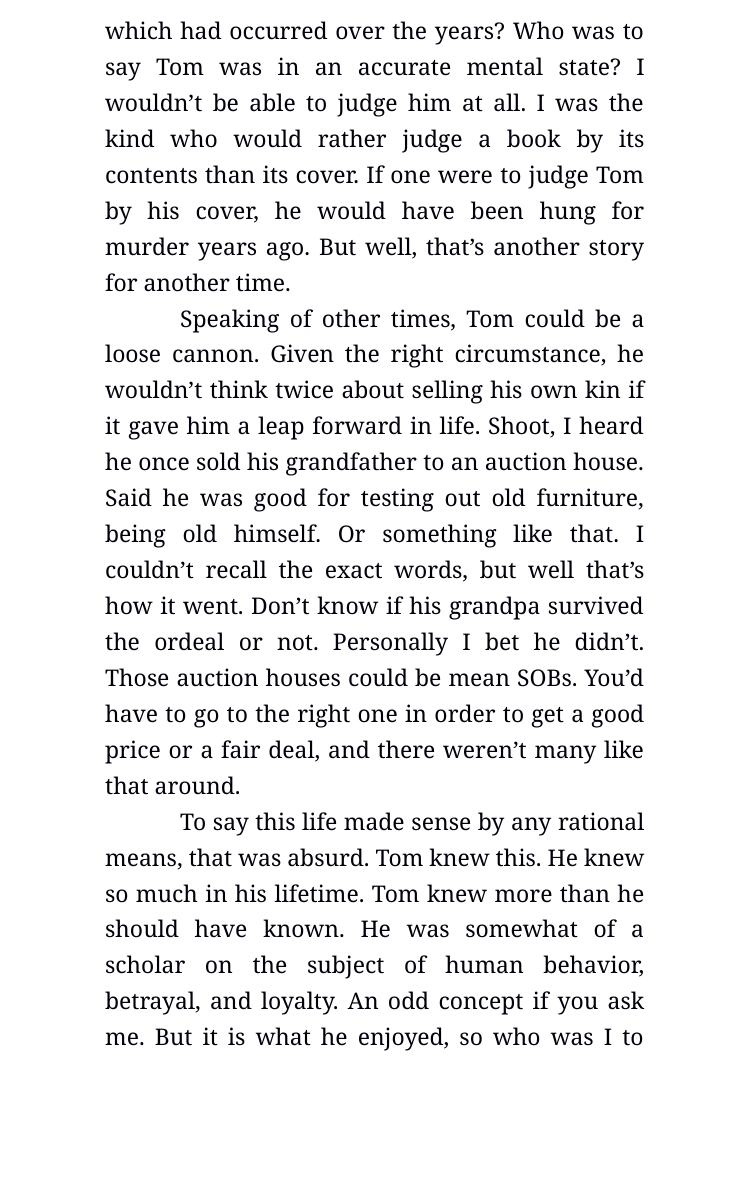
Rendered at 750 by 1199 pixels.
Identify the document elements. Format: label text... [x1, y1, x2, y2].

text which had occurred over the years? Who was to say Tom was in an accurate mental state? I wouldn’t be able to judge him at all. I was the kind who would rather judge a book by its contents than its cover. If one were to judge Tom by his cover, he would have been hung for murder years ago. But well, that’s another story for another time. [105, 15, 645, 298]
text Speaking of other times, Tom could be a loose cannon. Given the right circumstance, he wouldn’t think twice about selling his own kin if it gave him a leap forward in life. Shoot, I heard he once sold his grandfather to an auction house. Said he was good for testing out old furniture, being old himself. Or something like that. I couldn’t recall the exact words, but well that’s how it went. Don’t know if his grandpa survived the ordeal or not. Personally I bet he didn’t. Those auction houses could be mean SOBs. You’d have to go to the right one in order to get a good price or a fair deal, and there weren’t many like that around. [105, 302, 645, 801]
text To say this life made sense by any rational means, that was absurd. Tom knew this. He knew so much in his lifetime. Tom knew more than he should have known. He was somewhat of a scholar on the subject of human behavior, betrayal, and loyalty. An odd concept if you ask me. But it is what he enjoyed, so who was I to [105, 806, 645, 1052]
